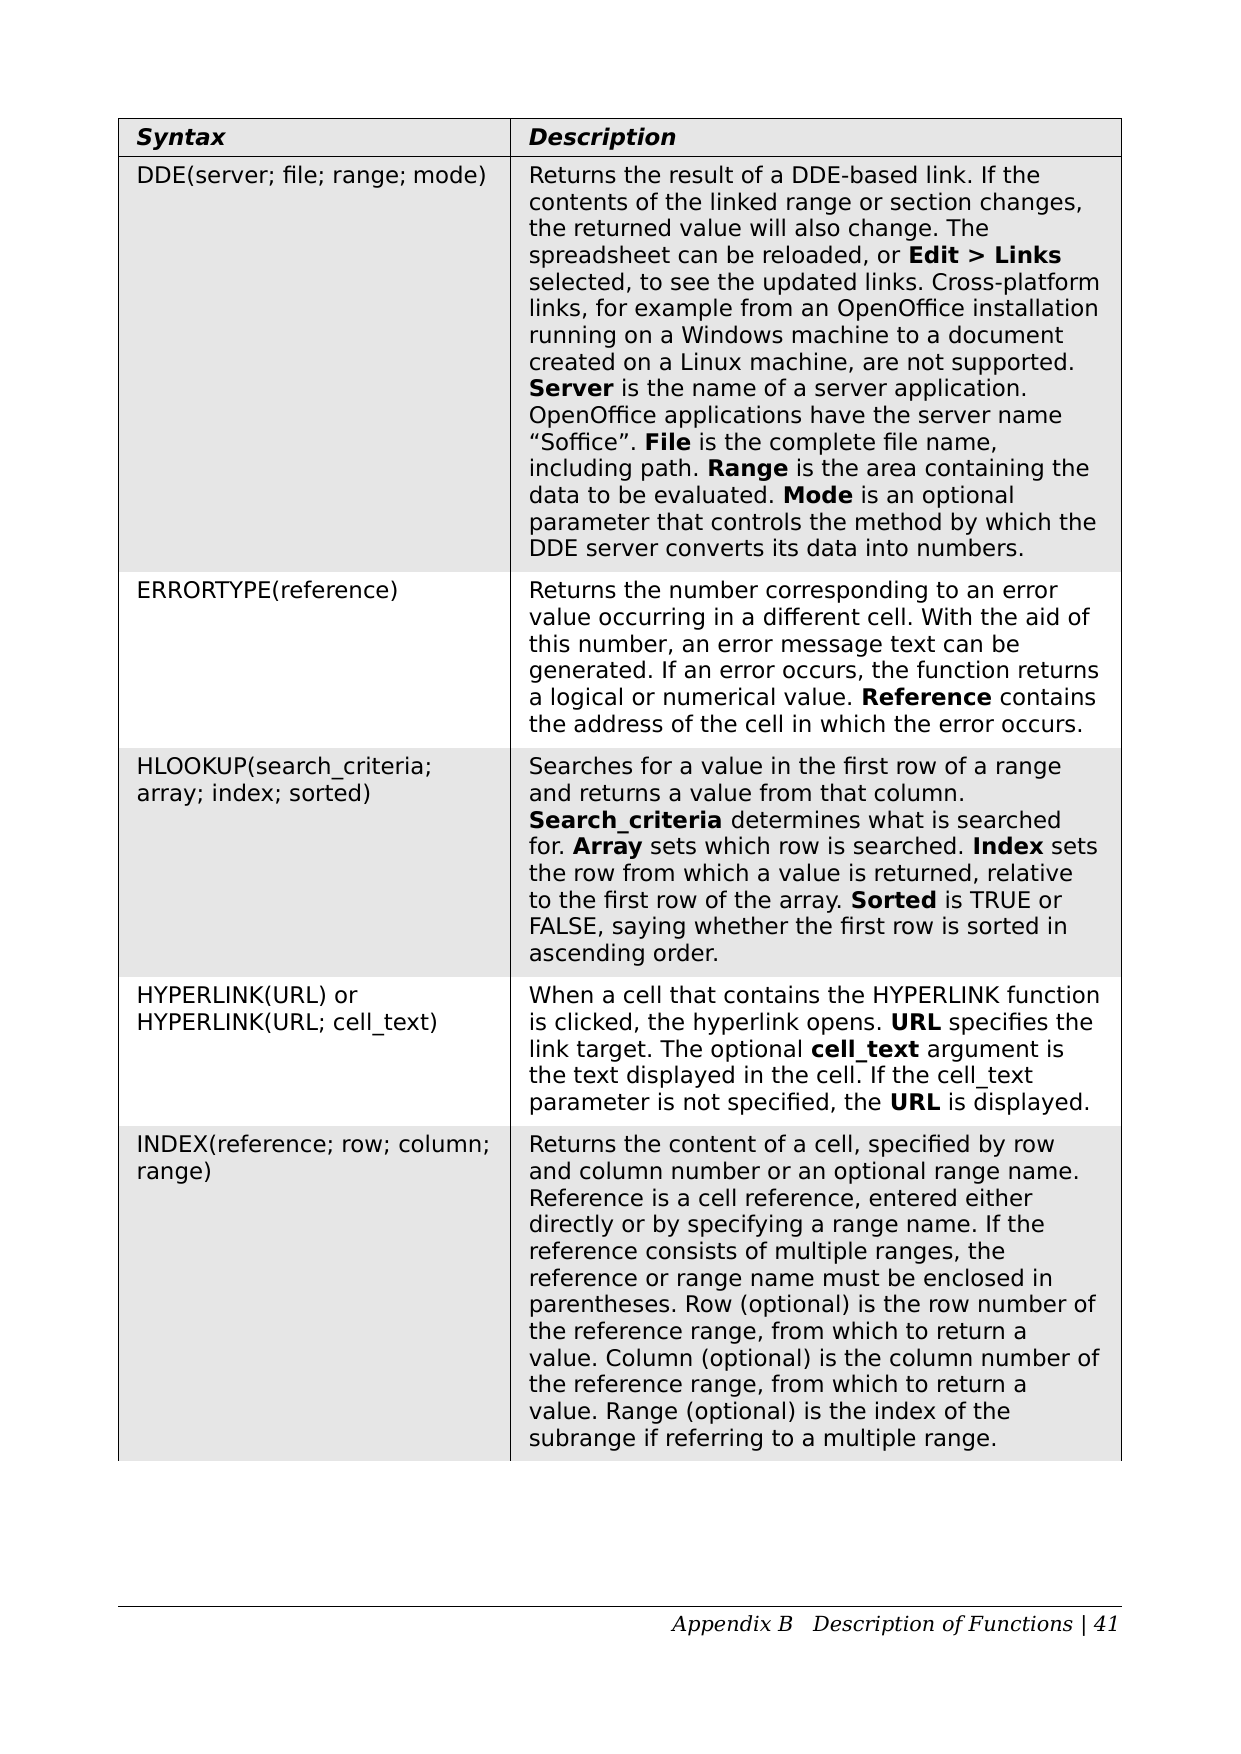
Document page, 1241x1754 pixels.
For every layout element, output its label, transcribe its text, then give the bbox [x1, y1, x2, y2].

table_cell HYPERLINK(URL) or HYPERLINK(URL; cell_text) [119, 977, 510, 1126]
table_cell ERRORTYPE(reference) [119, 572, 510, 748]
table_cell DDE(server; file; range; mode) [119, 157, 510, 572]
table_cell Returns the number corresponding to an error value occurring in a different cell. With the aid of this number, an error message text can be generated. If an error occurs, the function returns a logical or numerical value. Reference contains the address of the cell in which the error occurs. [511, 572, 1121, 748]
table_cell When a cell that contains the HYPERLINK function is clicked, the hyperlink opens. URL specifies the link target. The optional cell_text argument is the text displayed in the cell. If the cell_text parameter is not specified, the URL is displayed. [511, 977, 1121, 1126]
table_cell Returns the result of a DDE-based link. If the contents of the linked range or section changes, the returned value will also change. The spreadsheet can be reloaded, or Edit > Links selected, to see the updated links. Cross-platform links, for example from an OpenOffice installation running on a Windows machine to a document created on a Linux machine, are not supported. Server is the name of a server application. OpenOffice applications have the server name “Soffice”. File is the complete file name, including path. Range is the area containing the data to be evaluated. Mode is an optional parameter that controls the method by which the DDE server converts its data into numbers. [511, 157, 1121, 572]
table_cell Returns the content of a cell, specified by row and column number or an optional range name. Reference is a cell reference, entered either directly or by specifying a range name. If the reference consists of multiple ranges, the reference or range name must be enclosed in parentheses. Row (optional) is the row number of the reference range, from which to return a value. Column (optional) is the column number of the reference range, from which to return a value. Range (optional) is the index of the subrange if referring to a multiple range. [511, 1126, 1121, 1461]
table_header Description [511, 119, 1121, 156]
table_cell INDEX(reference; row; column; range) [119, 1126, 510, 1461]
table_cell Searches for a value in the first row of a range and returns a value from that column. Search_criteria determines what is searched for. Array sets which row is searched. Index sets the row from which a value is returned, relative to the first row of the array. Sorted is TRUE or FALSE, saying whether the first row is sorted in ascending order. [511, 748, 1121, 977]
table_header Syntax [119, 119, 510, 156]
table_cell HLOOKUP(search_criteria; array; index; sorted) [119, 748, 510, 977]
